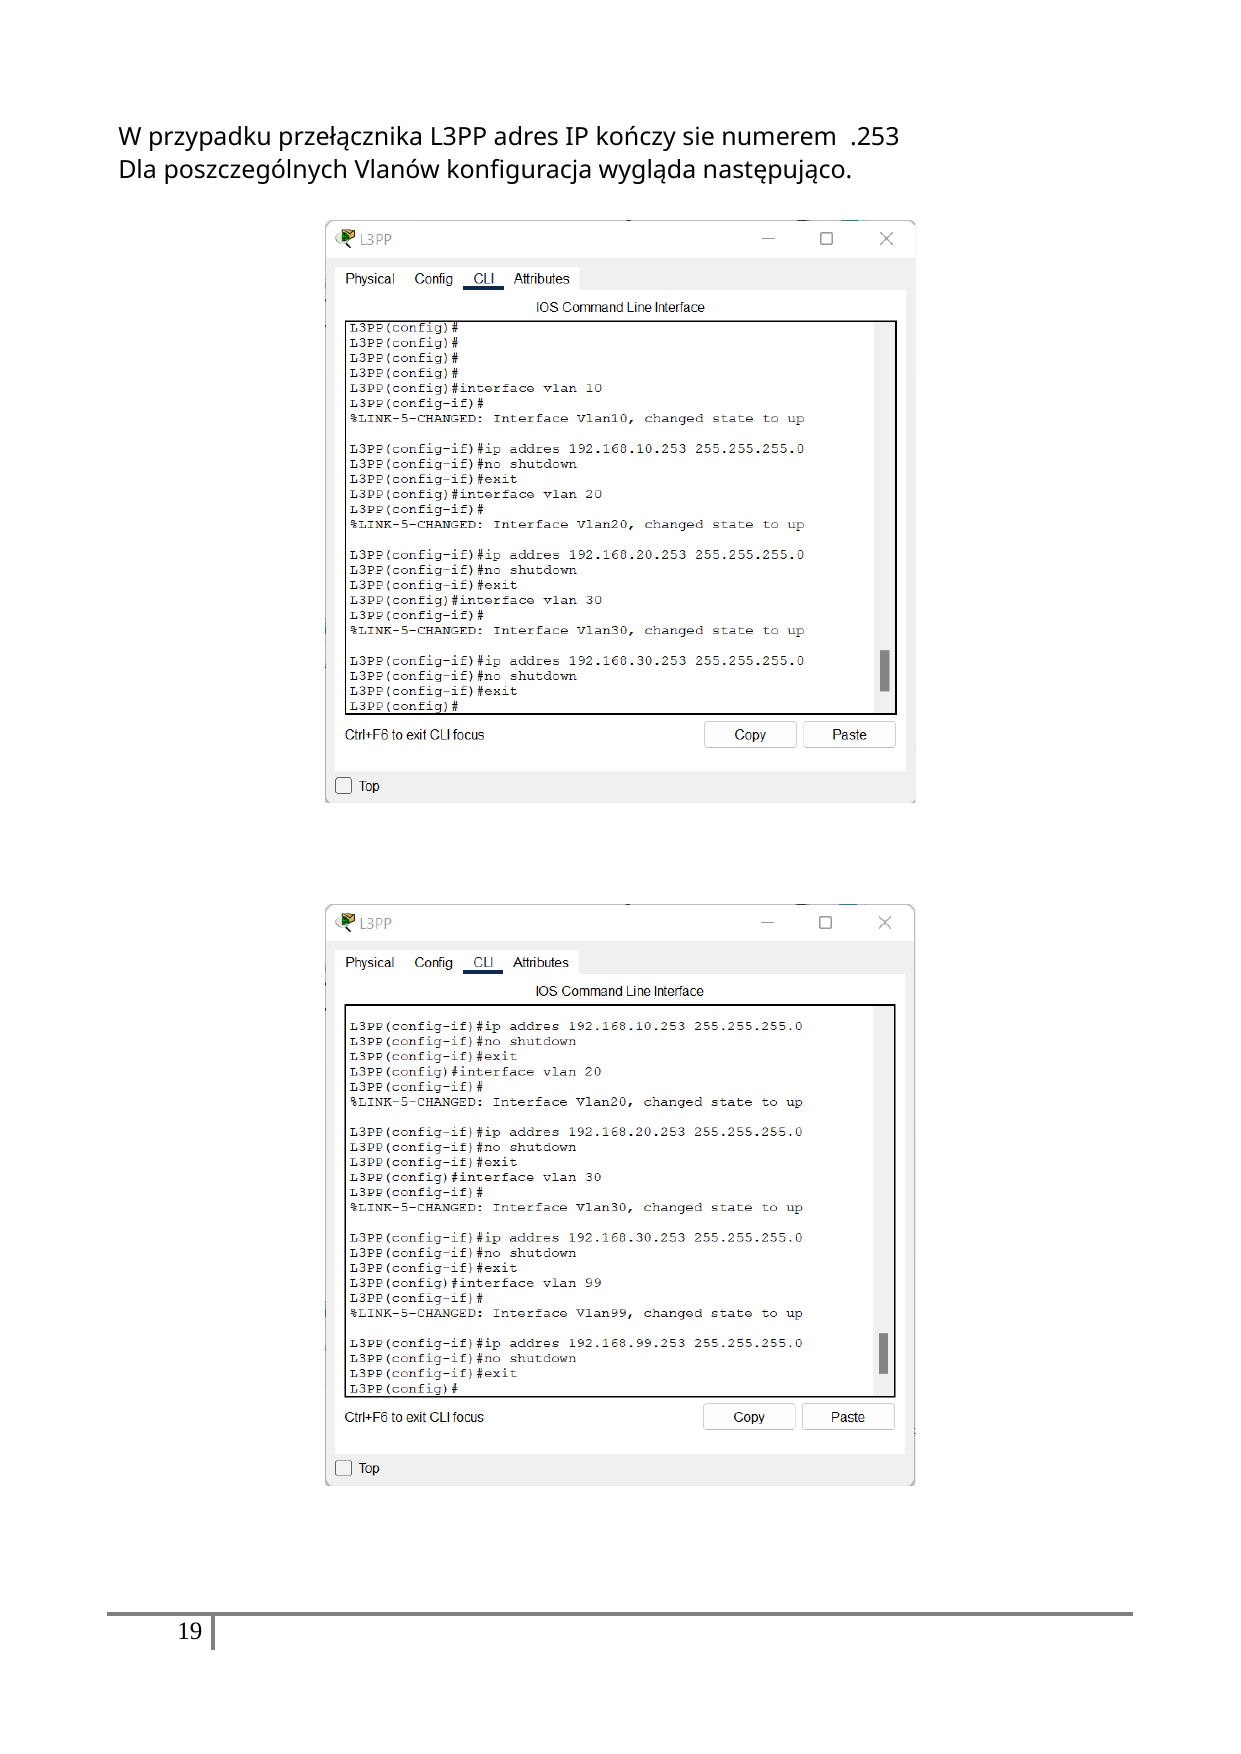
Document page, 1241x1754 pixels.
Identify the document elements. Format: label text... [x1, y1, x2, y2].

text Dla poszczególnych Vlanów konfiguracja wygląda następująco. [118, 152, 1122, 186]
text W przypadku przełącznika L3PP adres IP kończy sie numerem .253 [118, 118, 1122, 152]
picture [325, 220, 916, 803]
picture [325, 904, 916, 1486]
